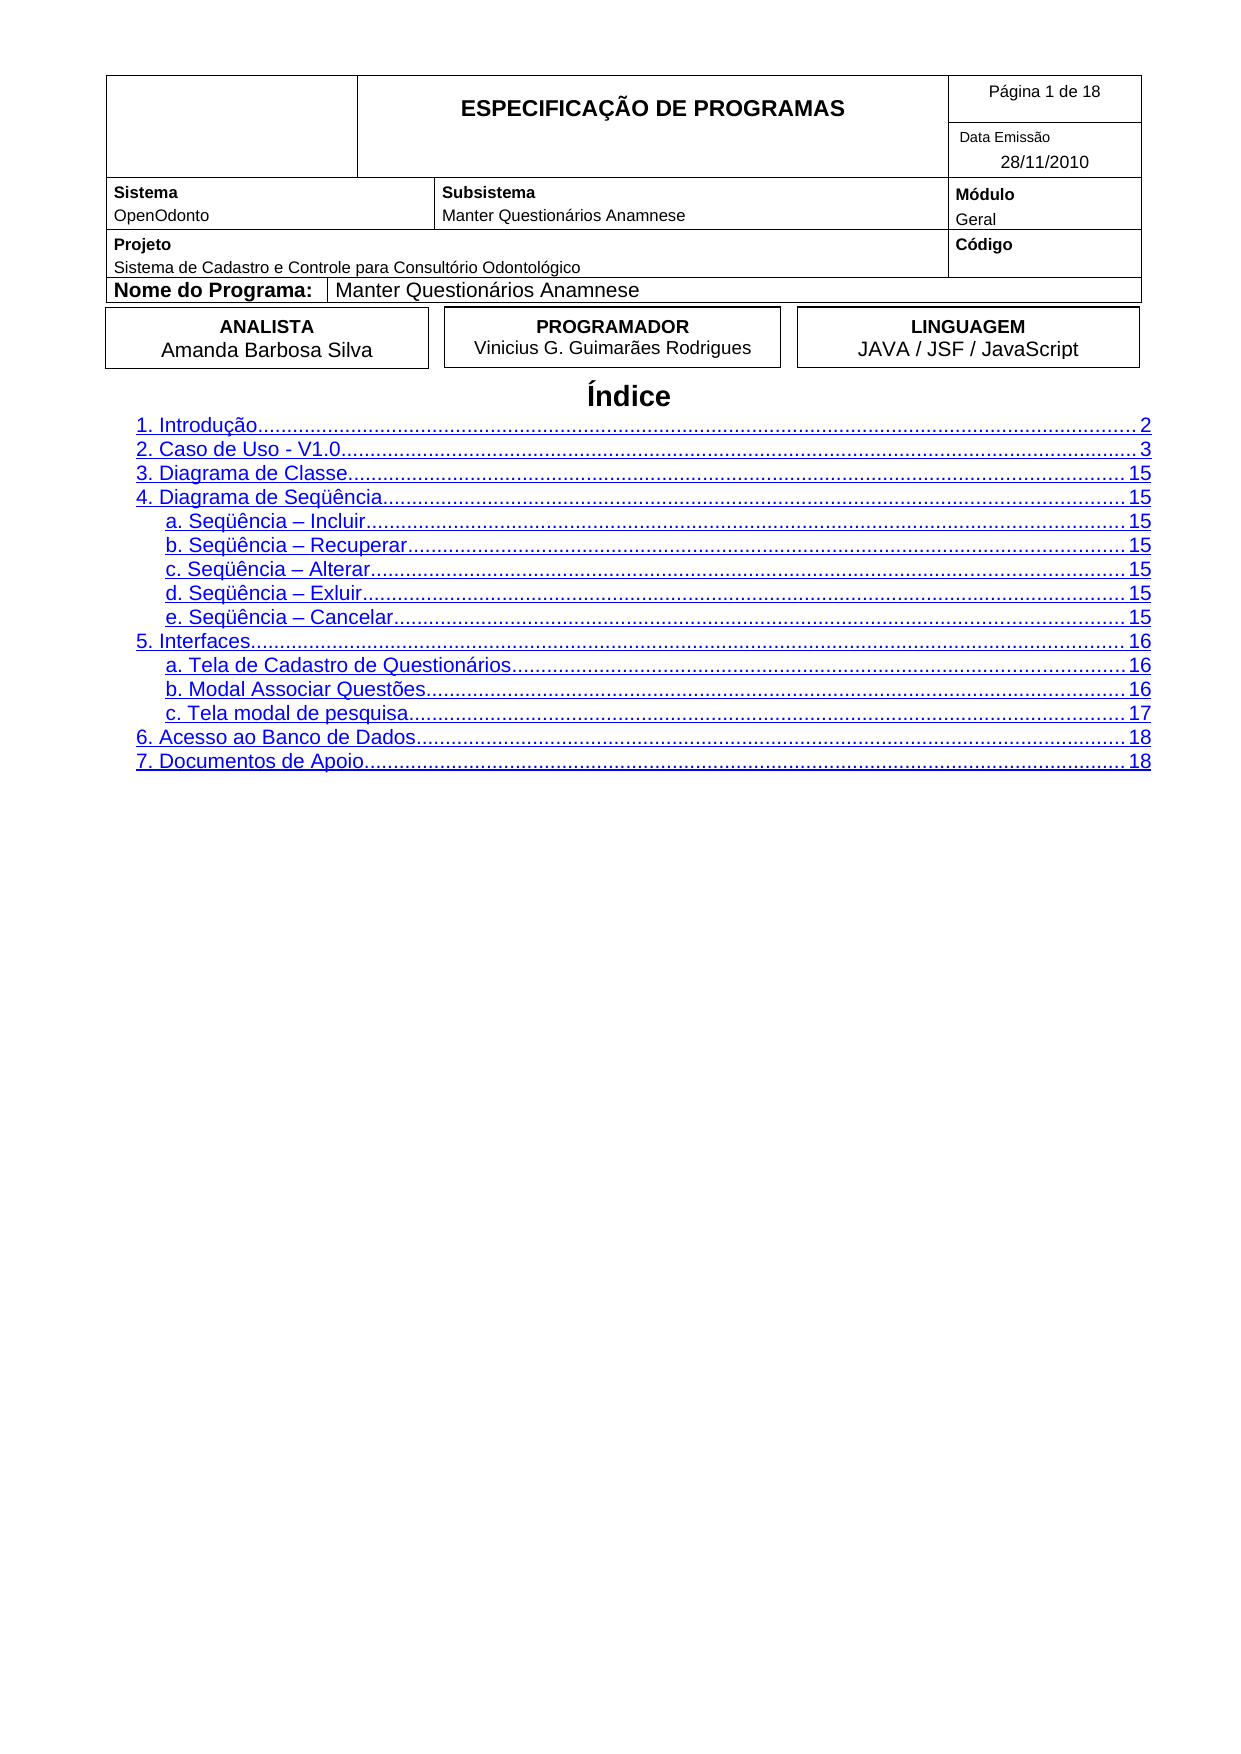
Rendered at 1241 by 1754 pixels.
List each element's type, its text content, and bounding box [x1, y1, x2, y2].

list 1. Introdução 2 [106, 413, 1151, 437]
list e. Seqüência – Cancelar 15 [136, 605, 1151, 629]
list 5. Interfaces 16 [106, 629, 1151, 653]
list d. Seqüência – Exluir 15 [136, 581, 1151, 605]
subtitle Índice [106, 379, 1151, 413]
list a. Seqüência – Incluir 15 [136, 509, 1151, 533]
list 7. Documentos de Apoio 18 [106, 748, 1151, 772]
list c. Seqüência – Alterar 15 [136, 557, 1151, 581]
list 4. Diagrama de Seqüência 15 [106, 485, 1151, 509]
list a. Tela de Cadastro de Questionários 16 [136, 653, 1151, 677]
list c. Tela modal de pesquisa 17 [136, 701, 1151, 724]
list b. Seqüência – Recuperar 15 [136, 533, 1151, 557]
list 6. Acesso ao Banco de Dados 18 [106, 724, 1151, 748]
list b. Modal Associar Questões 16 [136, 677, 1151, 701]
list 3. Diagrama de Classe 15 [106, 461, 1151, 485]
list 2. Caso de Uso - V1.0 3 [106, 437, 1151, 461]
